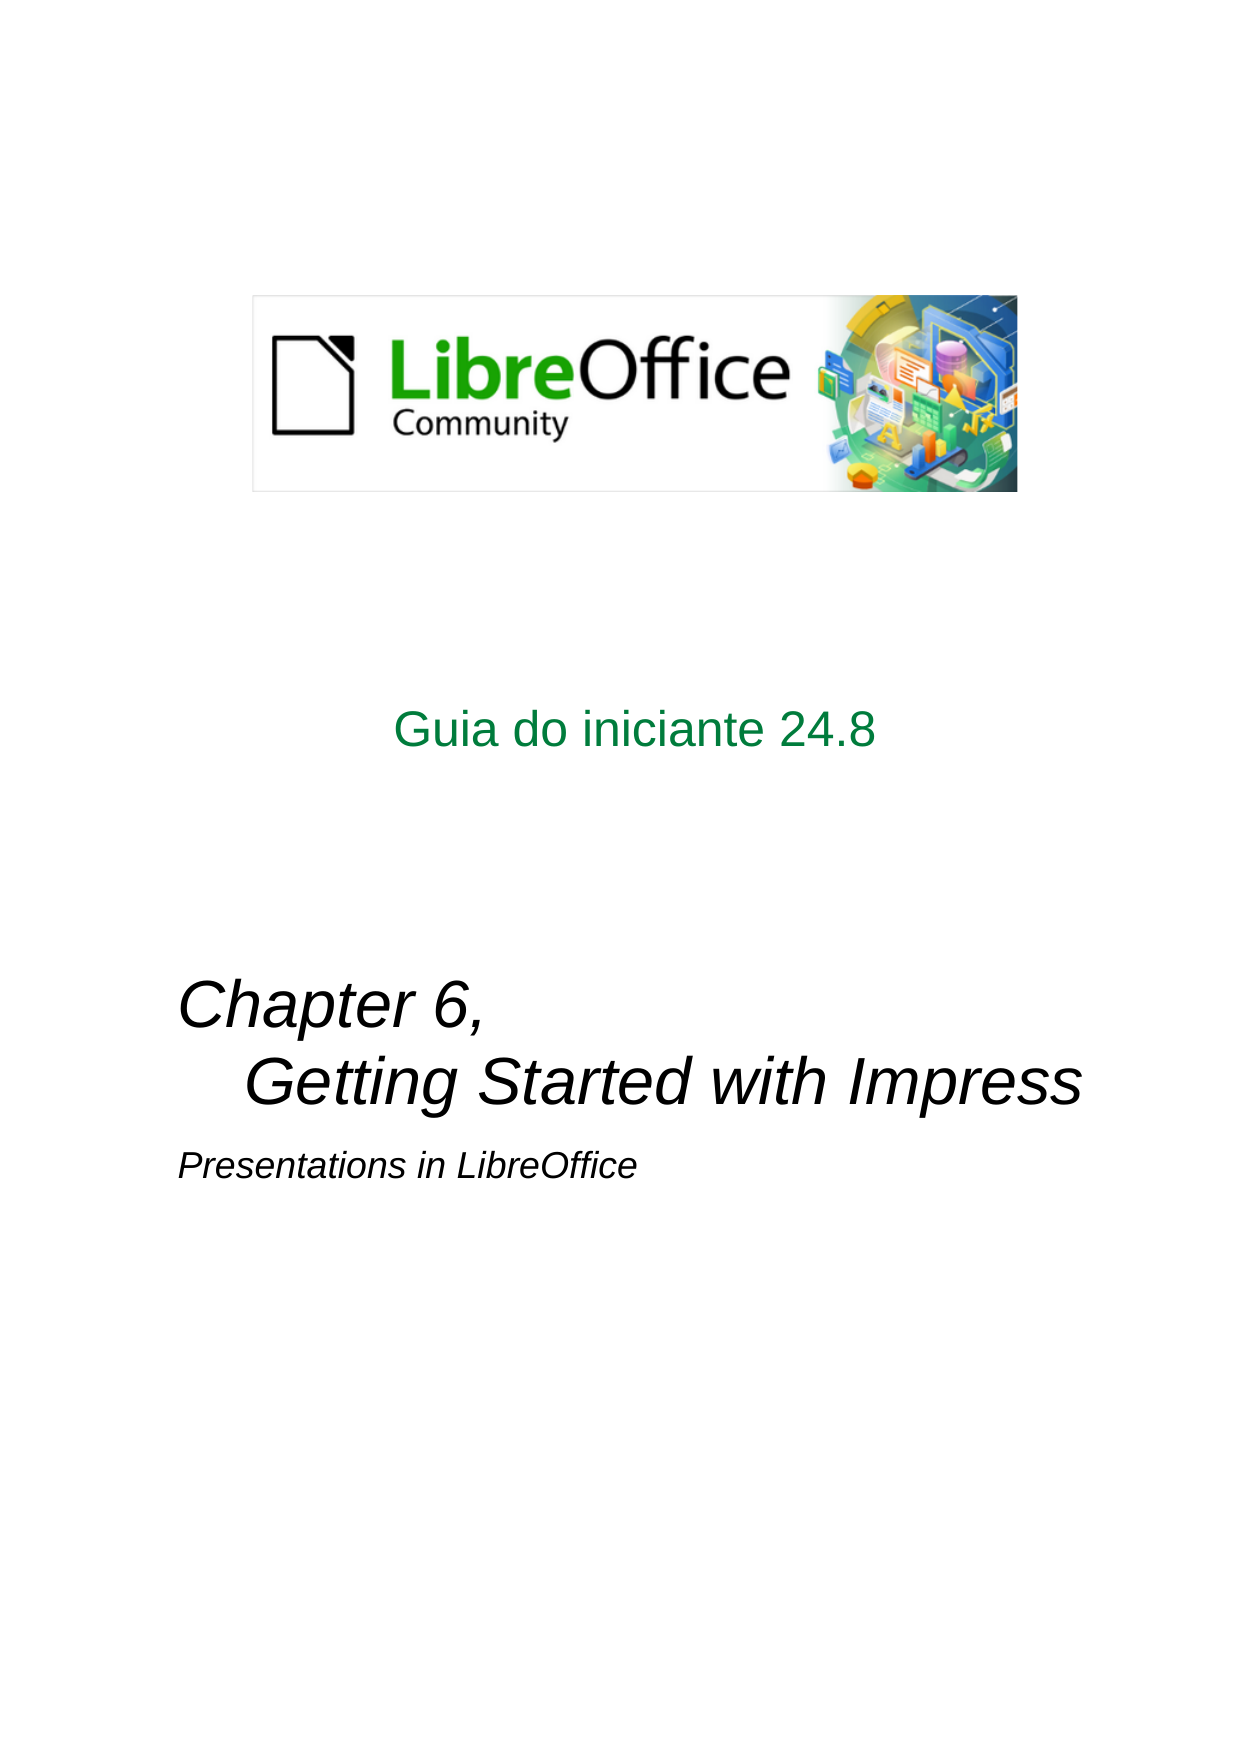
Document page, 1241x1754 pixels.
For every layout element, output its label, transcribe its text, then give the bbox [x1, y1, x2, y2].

title Chapter 6, Getting Started with Impress [177, 965, 1093, 1119]
picture [252, 295, 1018, 492]
subtitle Presentations in LibreOffice [177, 1143, 1093, 1187]
text Guia do iniciante 24.8 [177, 699, 1093, 757]
